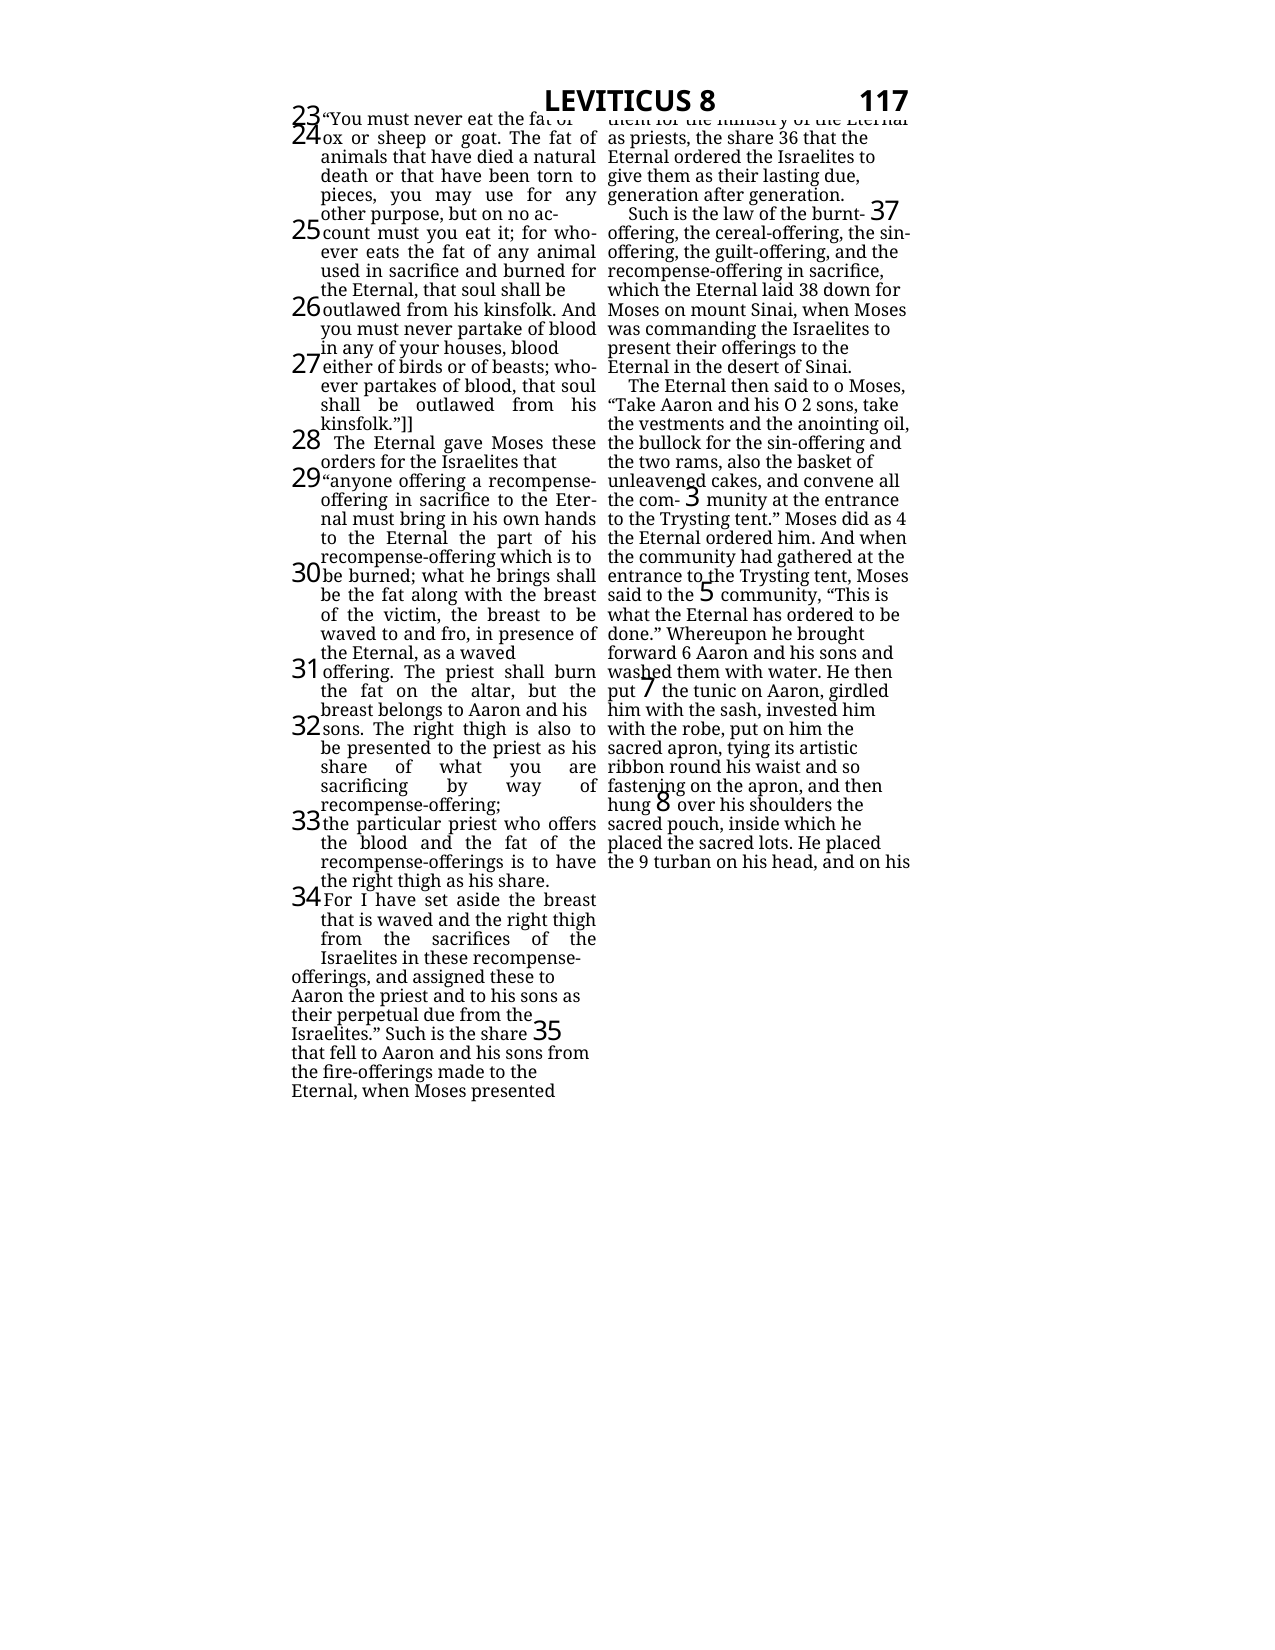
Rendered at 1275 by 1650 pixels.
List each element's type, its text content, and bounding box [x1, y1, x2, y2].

list “You must never eat the fat of [315, 110, 597, 129]
list count must you eat it; for who­ever eats the fat of any animal used in sacrifice and burned for the Eternal, that soul shall be [291, 224, 597, 301]
text The Eternal then said to o Moses, “Take Aaron and his O 2 sons, take the vestments and the anointing oil, the bullock for the sin-offering and the two rams, also the basket of unleavened cakes, and convene all the com- 3 munity at the entrance to the Trysting tent.” Moses did as 4 the Eternal ordered him. And when the community had gath­ered at the entrance to the Trysting tent, Moses said to the 5 community, “This is what the Eternal has ordered to be done.” Whereupon he brought forward 6 Aaron and his sons and washed them with water. He then put 7 the tunic on Aaron, girdled him with the sash, invested him with the robe, put on him the sacred apron, tying its artistic ribbon round his waist and so fastening on the apron, and then hung 8 over his shoulders the sacred pouch, inside which he placed the sacred lots. He placed the 9 turban on his head, and on his [607, 377, 913, 873]
text offerings, and assigned these to Aaron the priest and to his sons as their perpetual due from the Israelites.” Such is the share 35 that fell to Aaron and his sons from the fire-offerings made to the Eternal, when Moses pre­sented them for the ministry of the Eternal as priests, the share 36 that the Eternal ordered the Israelites to give them as their lasting due, generation after generation. [607, 110, 913, 205]
list The Eternal gave Moses these orders for the Israelites that [291, 434, 597, 472]
list the particular priest who offers the blood and the fat of the recompense-offerings is to have the right thigh as his share. [291, 815, 597, 892]
list offering. The priest shall burn the fat on the altar, but the breast belongs to Aaron and his [291, 663, 597, 720]
list For I have set aside the breast that is waved and the right thigh from the sacrifices of the Israelites in these recompense- [291, 892, 597, 968]
list “anyone offering a recompense- offering in sacrifice to the Eter­nal must bring in his own hands to the Eternal the part of his recompense-offering which is to [291, 472, 597, 568]
list ox or sheep or goat. The fat of animals that have died a natural death or that have been torn to pieces, you may use for any other purpose, but on no ac- [291, 129, 597, 224]
text Such is the law of the burnt- 37 offering, the cereal-offering, the sin-offering, the guilt-offering, and the recompense-offering in sacrifice, which the Eternal laid 38 down for Moses on mount Sinai, when Moses was commanding the Israelites to present their offerings to the Eternal in the desert of Sinai. [607, 205, 913, 377]
list outlawed from his kinsfolk. And you must never partake of blood in any of your houses, blood [291, 301, 597, 358]
list be burned; what he brings shall be the fat along with the breast of the victim, the breast to be waved to and fro, in presence of the Eternal, as a waved [291, 568, 597, 663]
text offerings, and assigned these to Aaron the priest and to his sons as their perpetual due from the Israelites.” Such is the share 35 that fell to Aaron and his sons from the fire-offerings made to the Eternal, when Moses pre­sented them for the ministry of the Eternal as priests, the share 36 that the Eternal ordered the Israelites to give them as their lasting due, generation after generation. [291, 968, 597, 1101]
list sons. The right thigh is also to be presented to the priest as his share of what you are sacrificing by way of recompense-offering; [291, 720, 597, 815]
list either of birds or of beasts; who­ever partakes of blood, that soul shall be outlawed from his kinsfolk.”]] [291, 358, 597, 434]
